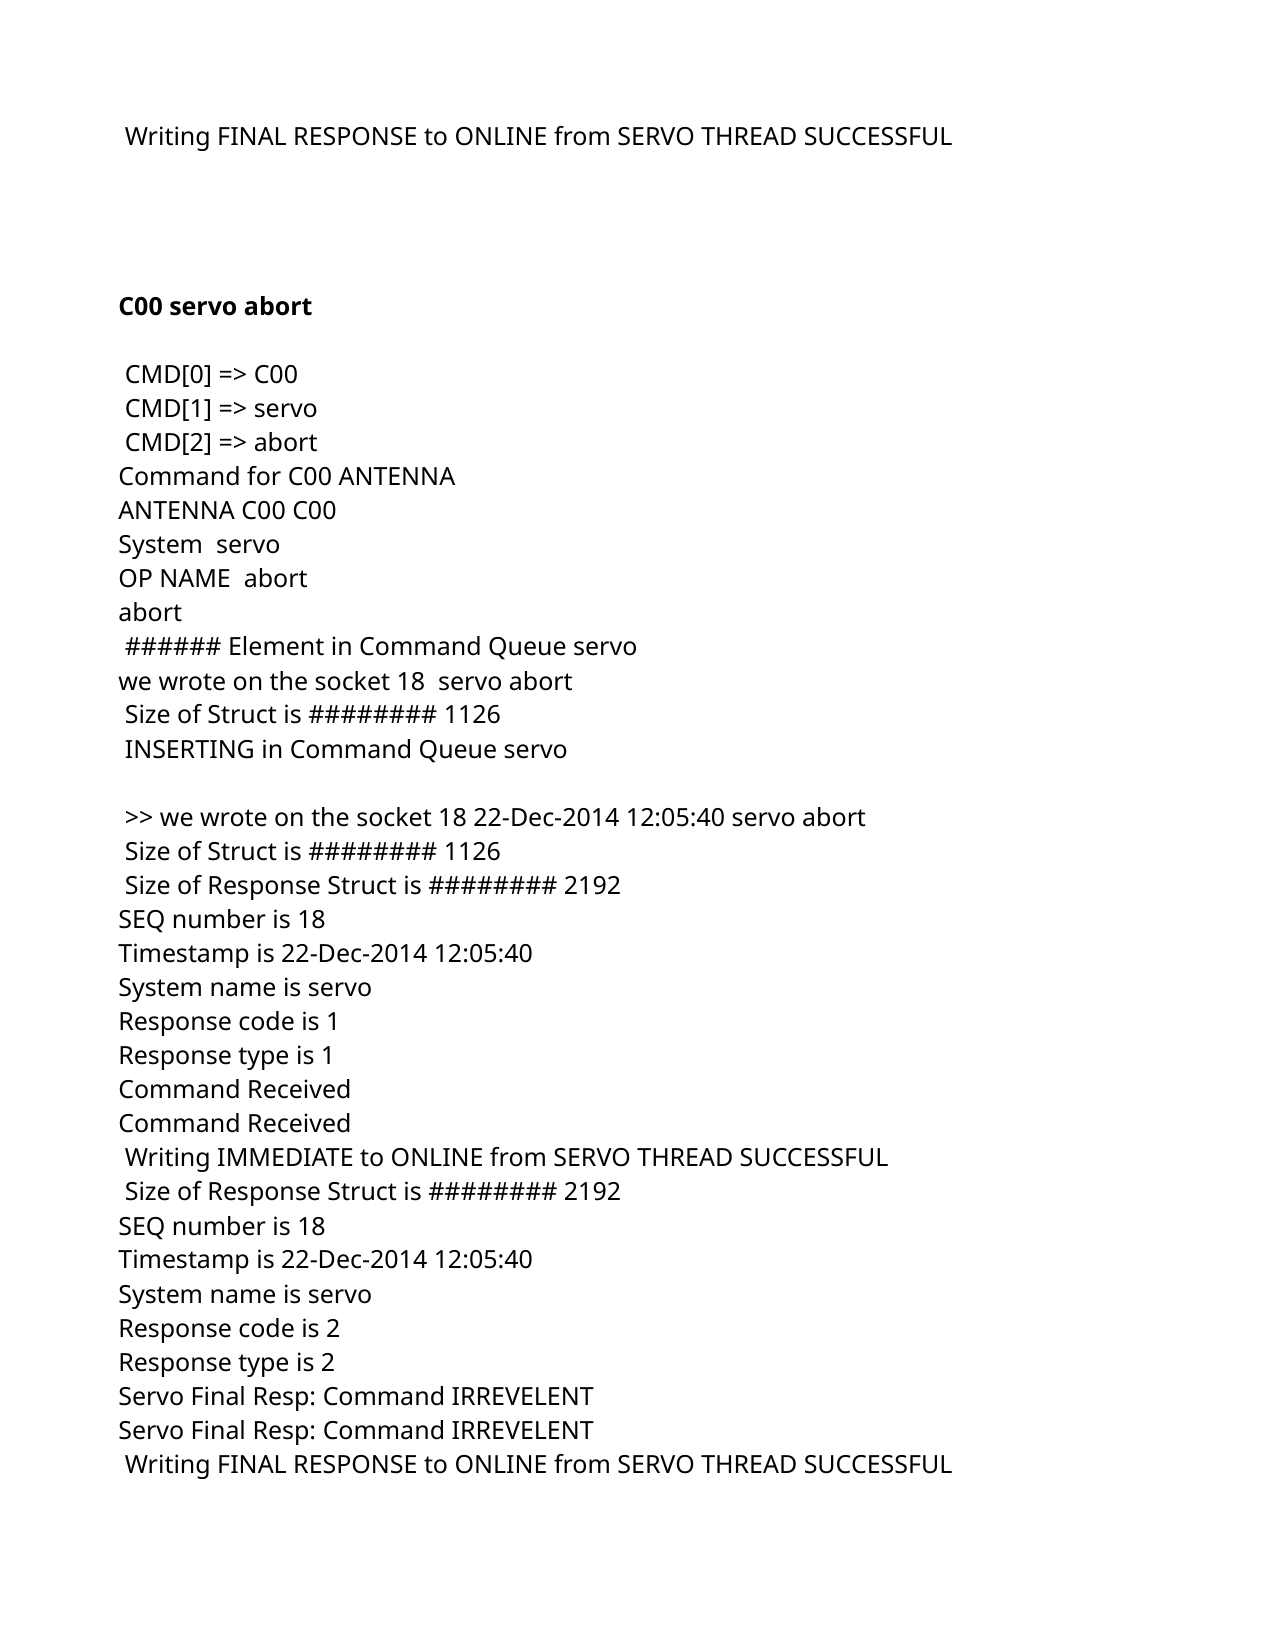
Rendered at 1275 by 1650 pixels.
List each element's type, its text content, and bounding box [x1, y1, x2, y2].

text CMD[2] => abort [118, 425, 1157, 459]
text ###### Element in Command Queue servo [118, 629, 1157, 663]
text Size of Struct is ######## 1126 [118, 833, 1157, 867]
text Response code is 1 [118, 1004, 1157, 1038]
text Command Received [118, 1106, 1157, 1140]
text CMD[1] => servo [118, 391, 1157, 425]
text Size of Response Struct is ######## 2192 [118, 1174, 1157, 1208]
text INSERTING in Command Queue servo [118, 731, 1157, 765]
text System servo [118, 527, 1157, 561]
text Timestamp is 22-Dec-2014 12:05:40 [118, 936, 1157, 970]
text C00 servo abort [118, 288, 1157, 322]
text System name is servo [118, 1276, 1157, 1310]
text we wrote on the socket 18 servo abort [118, 663, 1157, 697]
text SEQ number is 18 [118, 1208, 1157, 1242]
text Size of Struct is ######## 1126 [118, 697, 1157, 731]
text Response code is 2 [118, 1310, 1157, 1344]
text Command Received [118, 1072, 1157, 1106]
text Writing IMMEDIATE to ONLINE from SERVO THREAD SUCCESSFUL [118, 1140, 1157, 1174]
text Response type is 2 [118, 1344, 1157, 1378]
text Command for C00 ANTENNA [118, 459, 1157, 493]
text Size of Response Struct is ######## 2192 [118, 867, 1157, 902]
text OP NAME abort [118, 561, 1157, 595]
text ANTENNA C00 C00 [118, 493, 1157, 527]
text CMD[0] => C00 [118, 357, 1157, 391]
text Writing FINAL RESPONSE to ONLINE from SERVO THREAD SUCCESSFUL [118, 118, 1157, 152]
text Timestamp is 22-Dec-2014 12:05:40 [118, 1242, 1157, 1276]
text Servo Final Resp: Command IRREVELENT [118, 1378, 1157, 1412]
text Response type is 1 [118, 1038, 1157, 1072]
text abort [118, 595, 1157, 629]
text System name is servo [118, 970, 1157, 1004]
text Writing FINAL RESPONSE to ONLINE from SERVO THREAD SUCCESSFUL [118, 1447, 1157, 1481]
text SEQ number is 18 [118, 902, 1157, 936]
text >> we wrote on the socket 18 22-Dec-2014 12:05:40 servo abort [118, 799, 1157, 833]
text Servo Final Resp: Command IRREVELENT [118, 1412, 1157, 1447]
